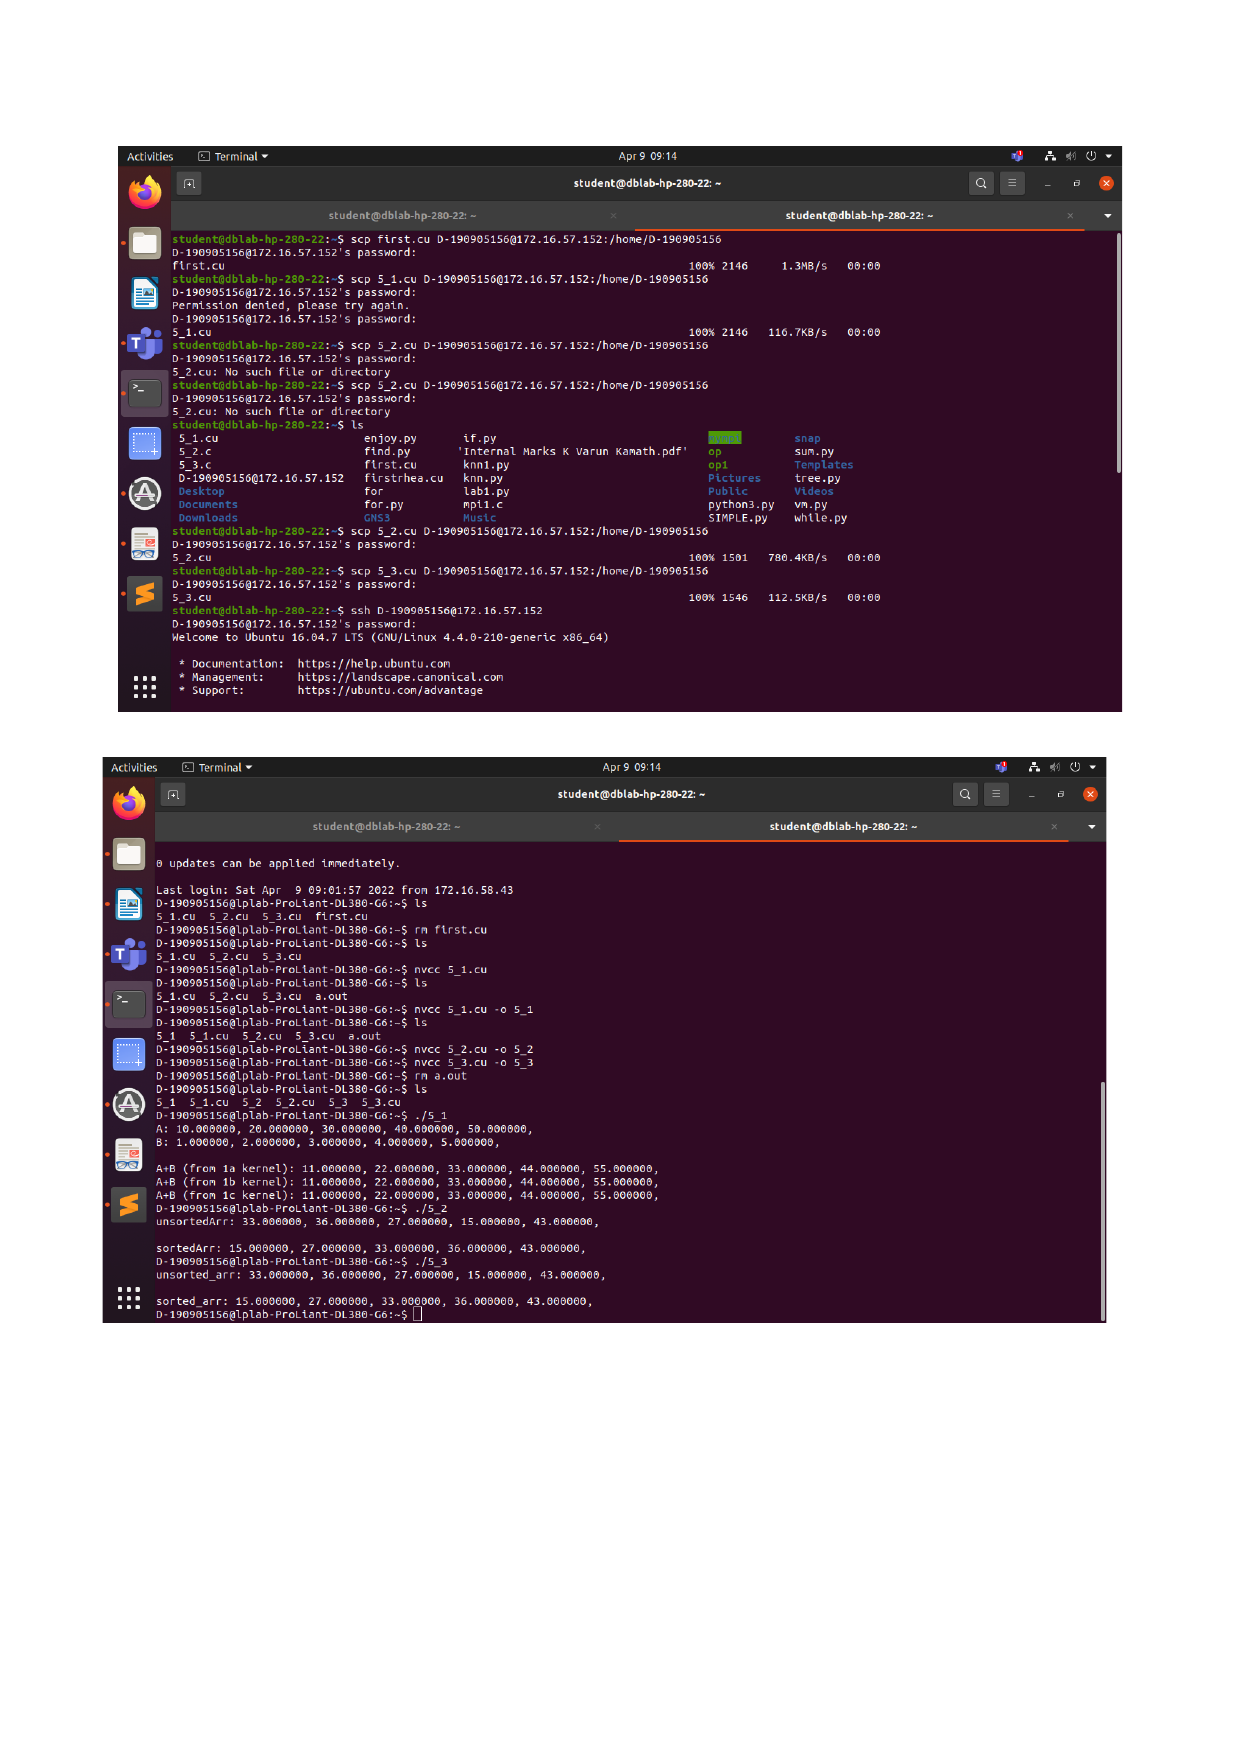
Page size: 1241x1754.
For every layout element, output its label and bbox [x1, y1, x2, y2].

picture [118, 146, 1123, 712]
picture [102, 757, 1107, 1323]
